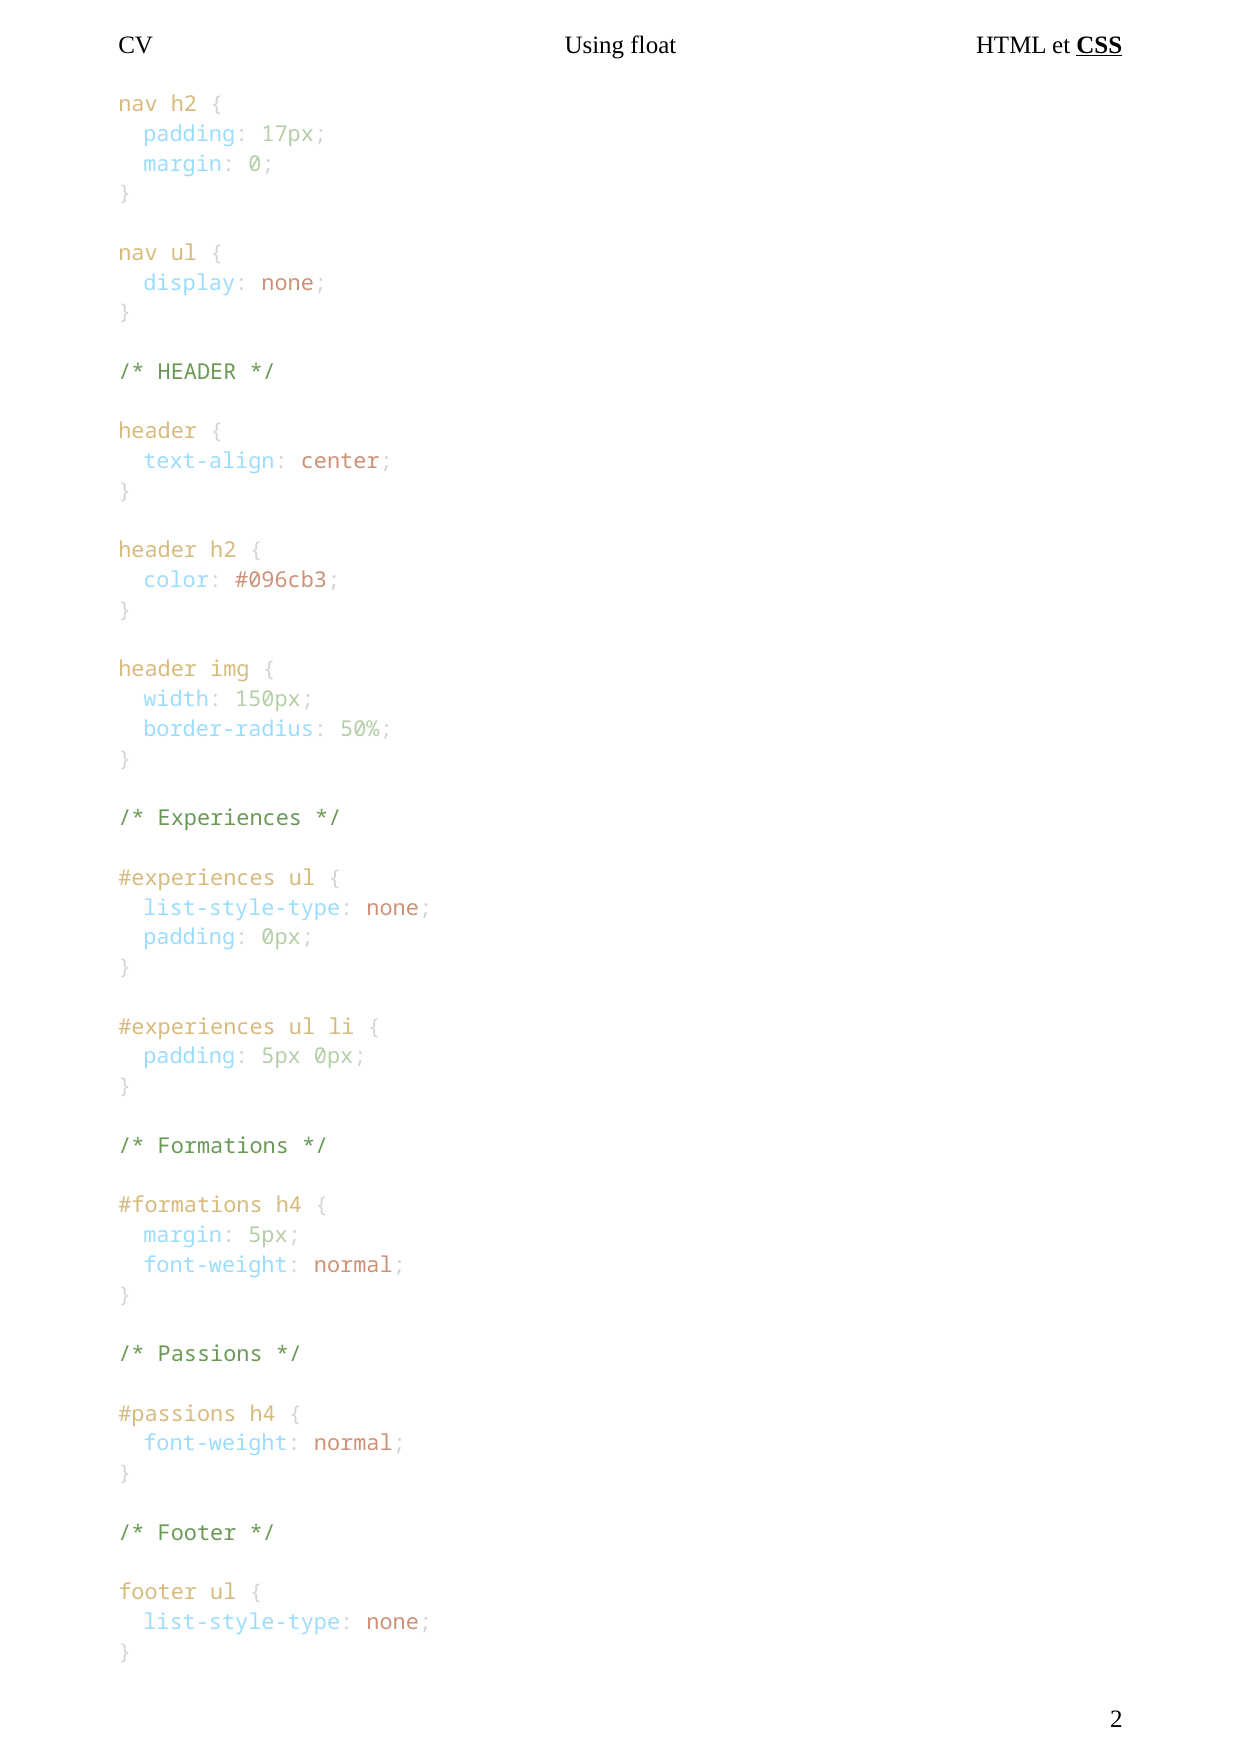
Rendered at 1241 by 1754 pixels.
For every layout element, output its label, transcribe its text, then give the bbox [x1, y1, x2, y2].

text nav h2 { [118, 88, 1122, 118]
text } [118, 177, 1122, 207]
text /* Formations */ [118, 1130, 1122, 1159]
text width: 150px; [118, 683, 1122, 713]
text /* HEADER */ [118, 356, 1122, 386]
text } [118, 1636, 1122, 1665]
text #passions h4 { [118, 1397, 1122, 1427]
text /* Footer */ [118, 1517, 1122, 1546]
text } [118, 743, 1122, 773]
text list-style-type: none; [118, 892, 1122, 921]
text padding: 0px; [118, 921, 1122, 951]
text padding: 17px; [118, 118, 1122, 147]
text list-style-type: none; [118, 1606, 1122, 1636]
text #experiences ul li { [118, 1011, 1122, 1040]
text header { [118, 415, 1122, 445]
text display: none; [118, 267, 1122, 296]
text #formations h4 { [118, 1189, 1122, 1219]
text } [118, 1070, 1122, 1100]
text color: #096cb3; [118, 564, 1122, 594]
text font-weight: normal; [118, 1249, 1122, 1278]
text margin: 5px; [118, 1219, 1122, 1249]
text } [118, 1457, 1122, 1487]
text text-align: center; [118, 445, 1122, 475]
text border-radius: 50%; [118, 713, 1122, 743]
text } [118, 1278, 1122, 1308]
text /* Passions */ [118, 1338, 1122, 1368]
text #experiences ul { [118, 862, 1122, 892]
text } [118, 296, 1122, 326]
text padding: 5px 0px; [118, 1040, 1122, 1070]
text /* Experiences */ [118, 802, 1122, 832]
text header img { [118, 653, 1122, 683]
text } [118, 594, 1122, 624]
text font-weight: normal; [118, 1427, 1122, 1457]
text footer ul { [118, 1576, 1122, 1606]
text header h2 { [118, 534, 1122, 564]
text } [118, 475, 1122, 505]
text nav ul { [118, 237, 1122, 267]
text } [118, 951, 1122, 981]
text margin: 0; [118, 147, 1122, 177]
